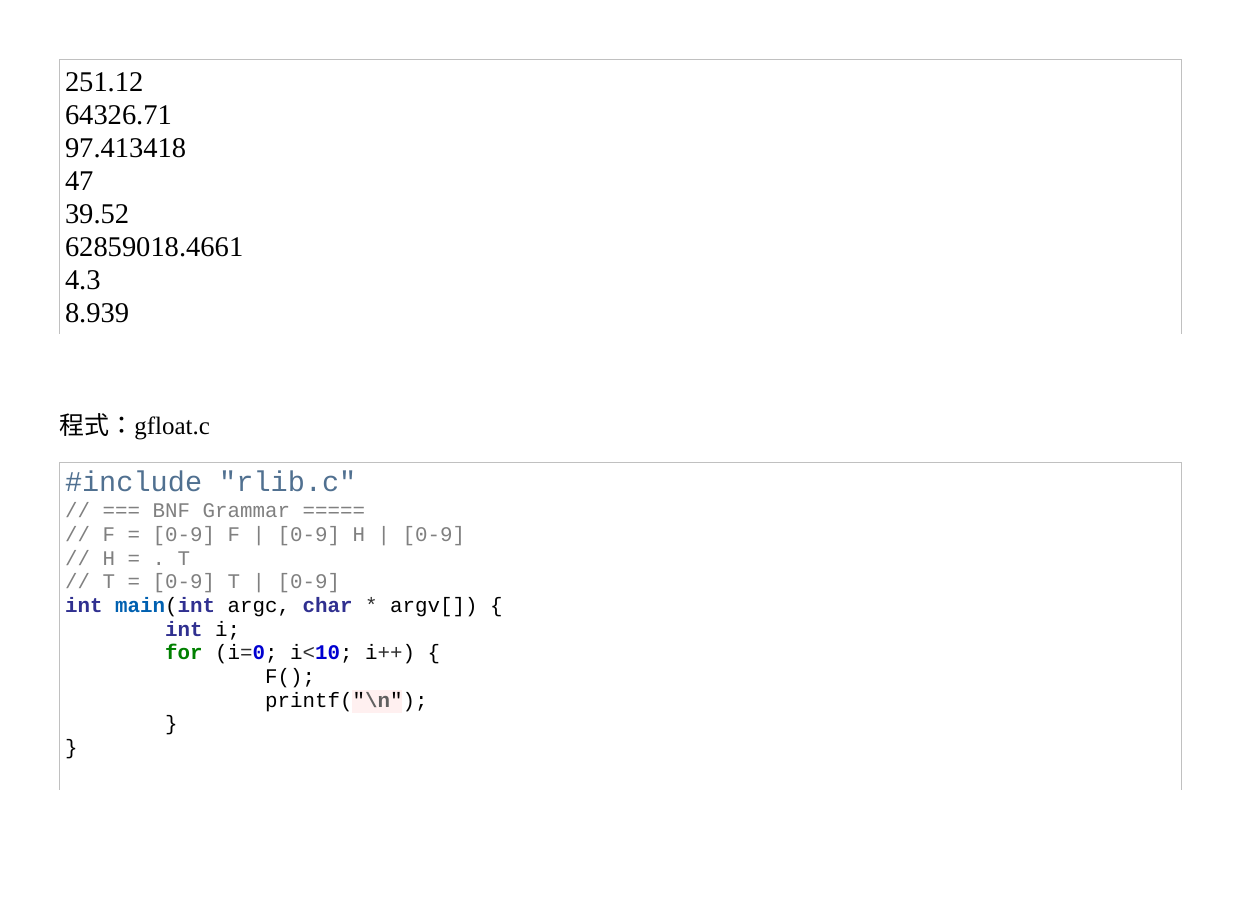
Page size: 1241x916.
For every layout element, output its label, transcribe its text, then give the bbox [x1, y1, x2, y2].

table_header 251.12 64326.71 97.413418 47 39.52 62859018.4661 4.3 8.939 [60, 60, 1181, 334]
text 程式：gfloat.c [59, 405, 1181, 441]
table_header #include "rlib.c" // === BNF Grammar ===== // F = [0-9] F | [0-9] H | [0-9] // H = . T // T = [0-9] T | [0-9] int main(int argc, char * argv[]) { int i; for (i=0; i<10; i++) { F(); printf("\n"); } } [60, 463, 1181, 790]
